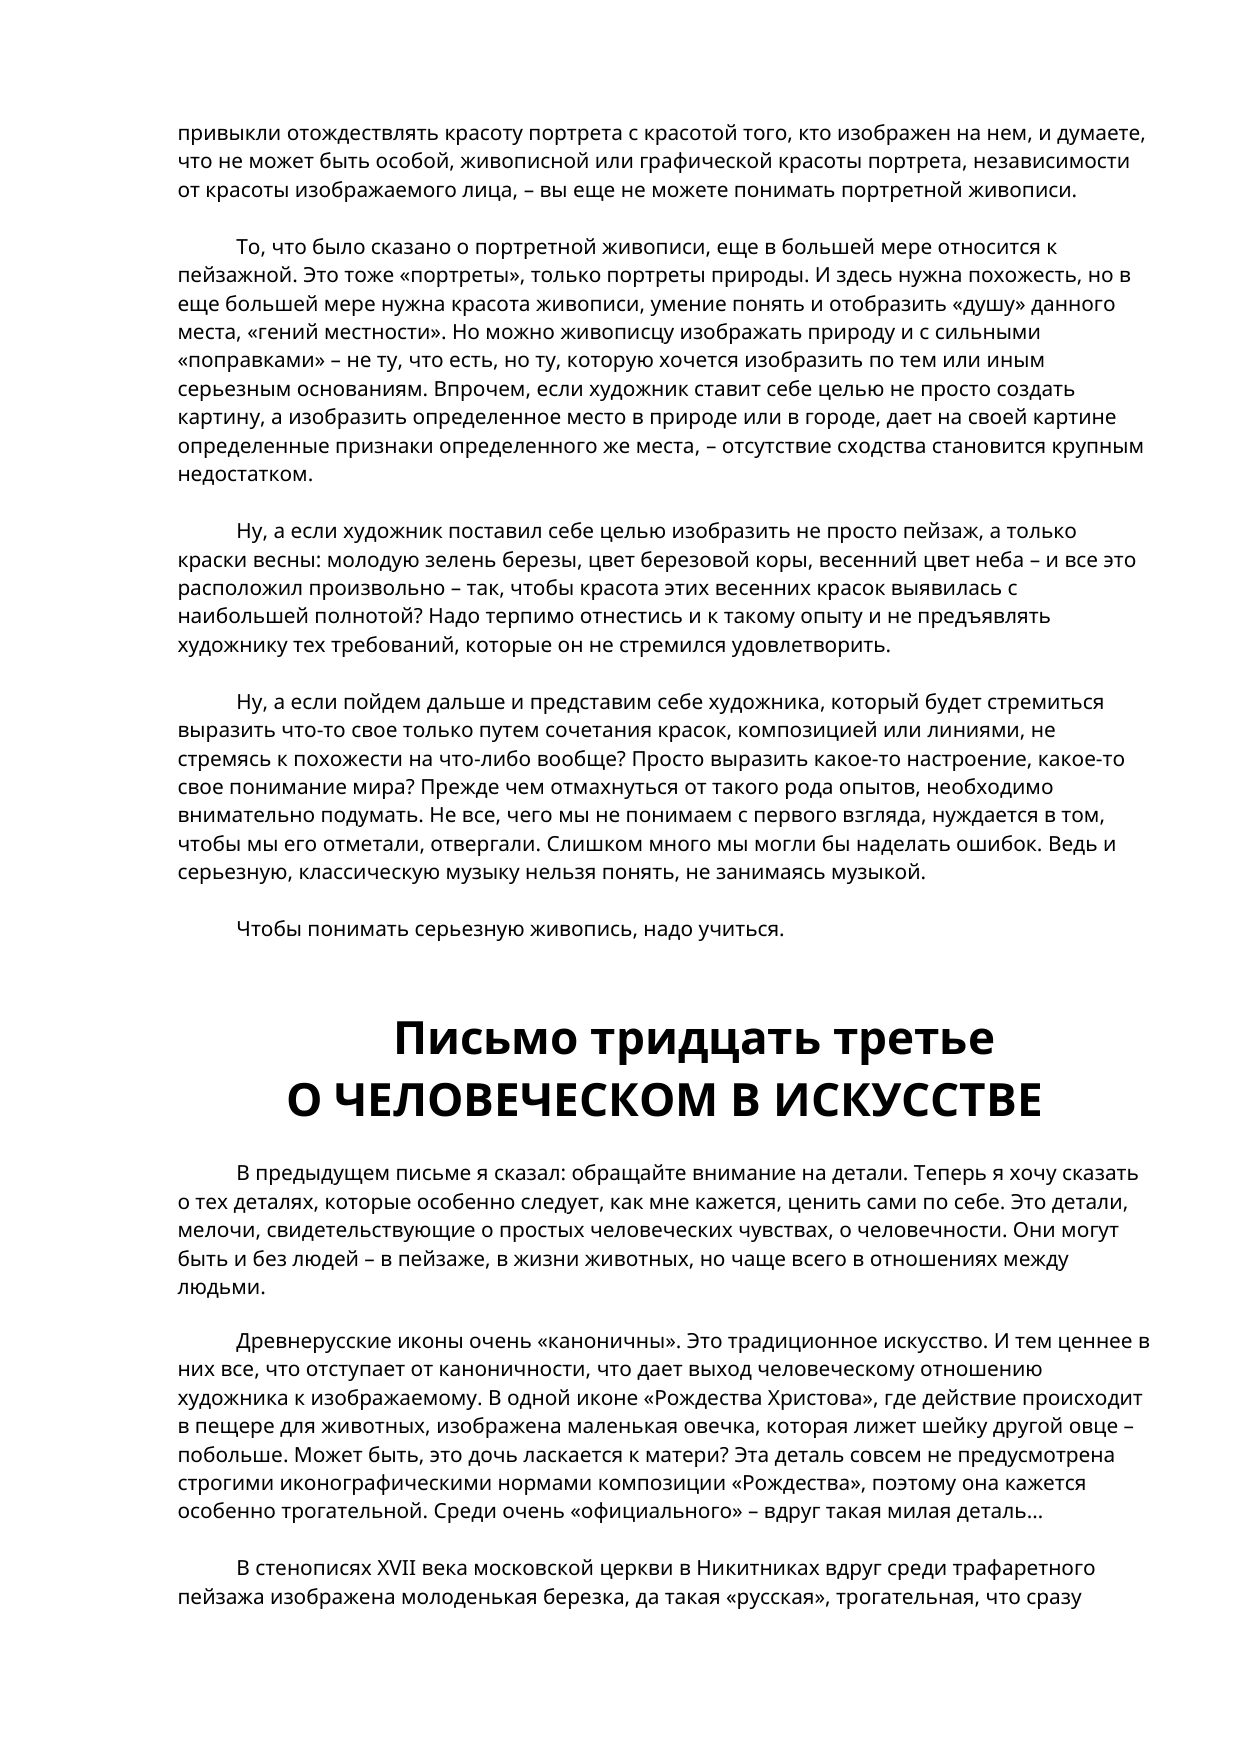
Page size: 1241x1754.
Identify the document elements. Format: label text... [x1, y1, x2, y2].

text привыкли отождествлять красоту портрета с красотой того, кто изображен на нем, и думаете, что не может быть особой, живописной или графической красоты портрета, независимости от красоты изображаемого лица, – вы еще не можете понимать портретной живописи. [177, 118, 1152, 232]
text В стенописях XVII века московской церкви в Никитниках вдруг среди трафаретного пейзажа изображена молоденькая березка, да такая «русская», трогательная, что сразу [177, 1553, 1152, 1610]
text Ну, а если художник поставил себе целью изобразить не просто пейзаж, а только краски весны: молодую зелень березы, цвет березовой коры, весенний цвет неба – и все это расположил произвольно – так, чтобы красота этих весенних красок выявилась с наибольшей полнотой? Надо терпимо отнестись и к такому опыту и не предъявлять художнику тех требований, которые он не стремился удовлетворить. [177, 516, 1152, 687]
text Письмо тридцать третье О ЧЕЛОВЕЧЕСКОМ В ИСКУССТВЕ [177, 1005, 1152, 1130]
text Чтобы понимать серьезную живопись, надо учиться. [177, 914, 1152, 943]
text Ну, а если пойдем дальше и представим себе художника, который будет стремиться выразить что-то свое только путем сочетания красок, композицией или линиями, не стремясь к похожести на что-либо вообще? Просто выразить какое-то настроение, какое-то свое понимание мира? Прежде чем отмахнуться от такого рода опытов, необходимо внимательно подумать. Не все, чего мы не понимаем с первого взгляда, нуждается в том, чтобы мы его отметали, отвергали. Слишком много мы могли бы наделать ошибок. Ведь и серьезную, классическую музыку нельзя понять, не занимаясь музыкой. [177, 687, 1152, 914]
text То, что было сказано о портретной живописи, еще в большей мере относится к пейзажной. Это тоже «портреты», только портреты природы. И здесь нужна похожесть, но в еще большей мере нужна красота живописи, умение понять и отобразить «душу» данного места, «гений местности». Но можно живописцу изображать природу и с сильными «поправками» – не ту, что есть, но ту, которую хочется изобразить по тем или иным серьезным основаниям. Впрочем, если художник ставит себе целью не просто создать картину, а изобразить определенное место в природе или в городе, дает на своей картине определенные признаки определенного же места, – отсутствие сходства становится крупным недостатком. [177, 232, 1152, 516]
text В предыдущем письме я сказал: обращайте внимание на детали. Теперь я хочу сказать о тех деталях, которые особенно следует, как мне кажется, ценить сами по себе. Это детали, мелочи, свидетельствующие о простых человеческих чувствах, о человечности. Они могут быть и без людей – в пейзаже, в жизни животных, но чаще всего в отношениях между людьми. [177, 1158, 1152, 1326]
text Древнерусские иконы очень «каноничны». Это традиционное искусство. И тем ценнее в них все, что отступает от каноничности, что дает выход человеческому отношению художника к изображаемому. В одной иконе «Рождества Христова», где действие происходит в пещере для животных, изображена маленькая овечка, которая лижет шейку другой овце – побольше. Может быть, это дочь ласкается к матери? Эта деталь совсем не предусмотрена строгими иконографическими нормами композиции «Рождества», поэтому она кажется особенно трогательной. Среди очень «официального» – вдруг такая милая деталь… [177, 1326, 1152, 1553]
